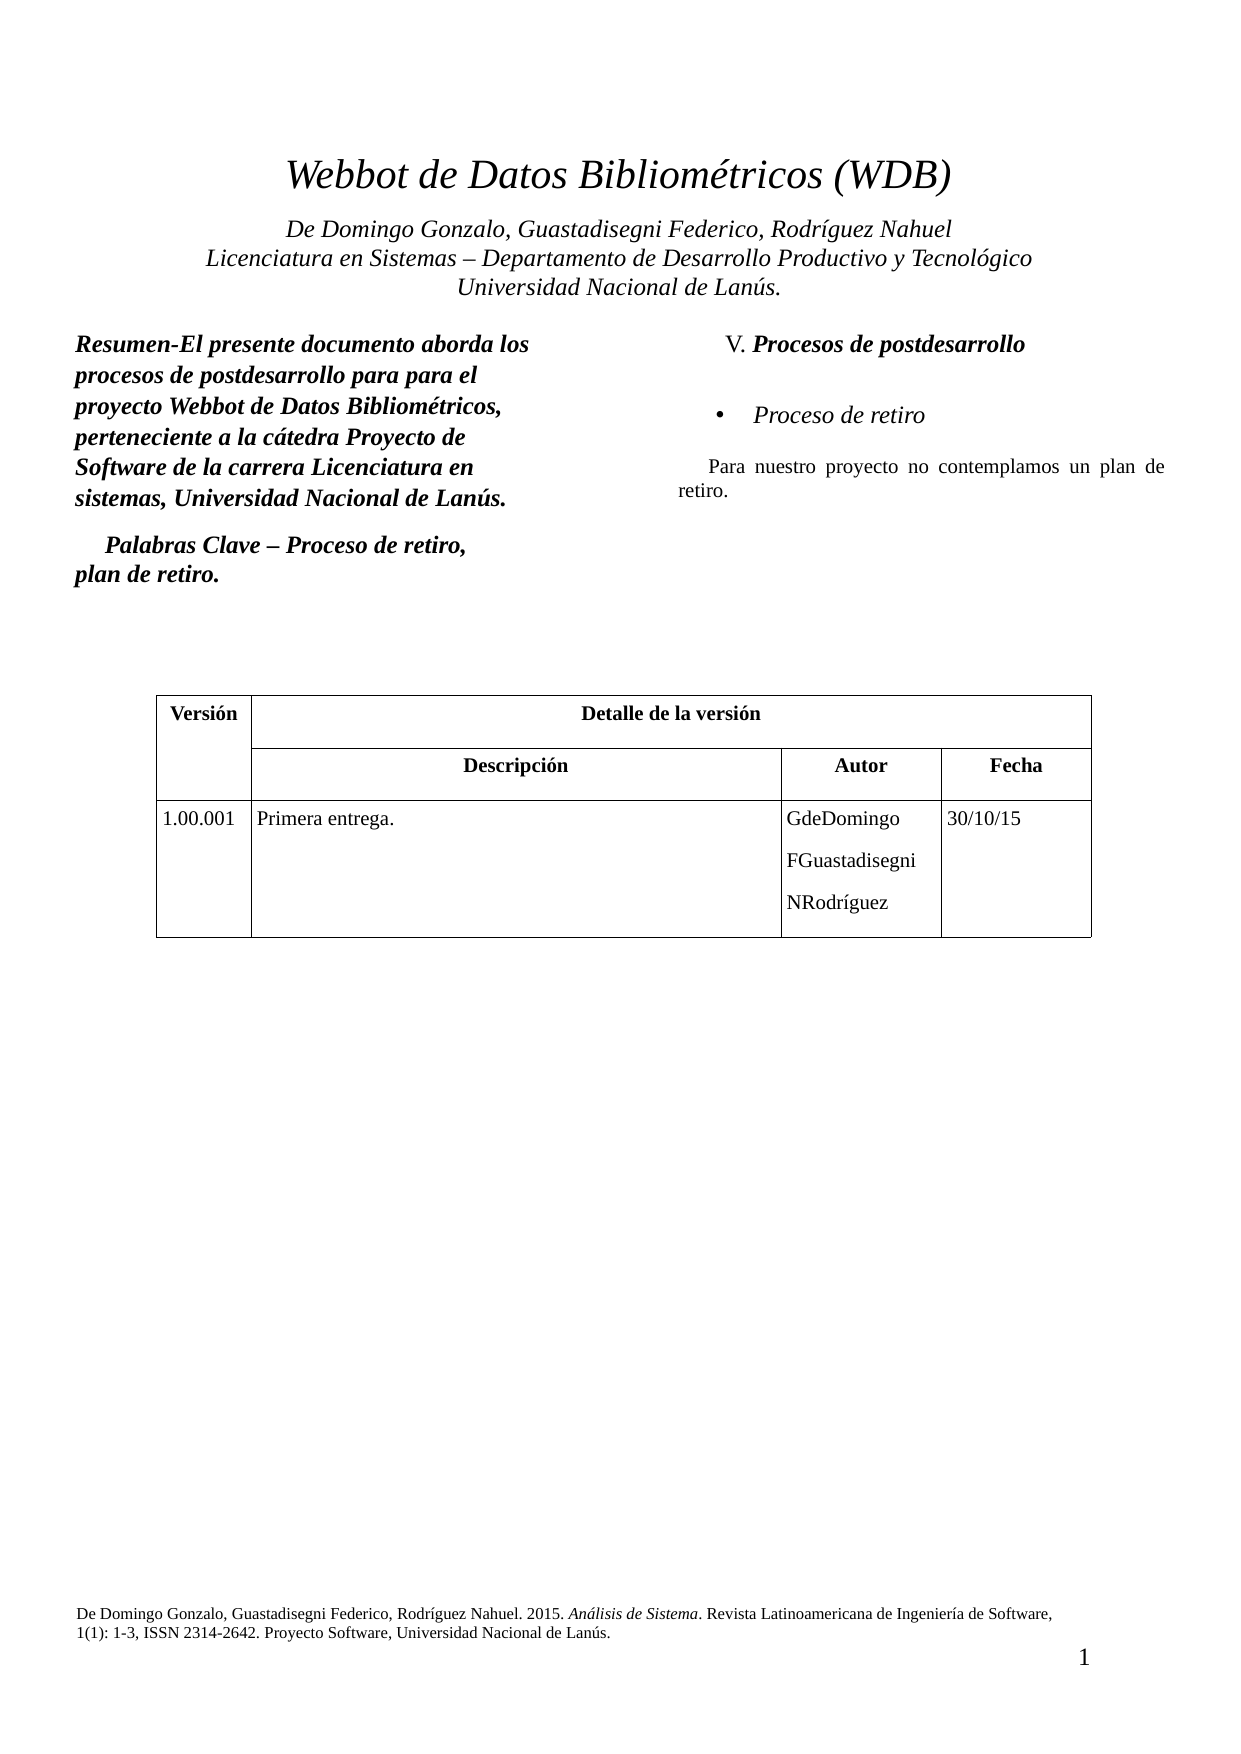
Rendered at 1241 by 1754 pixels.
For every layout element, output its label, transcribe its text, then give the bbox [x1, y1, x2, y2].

table_cell Fecha [942, 749, 1091, 800]
table_cell Primera entrega. [252, 801, 781, 937]
text Licenciatura en Sistemas – Departamento de Desarrollo Productivo y Tecnológico [150, 243, 1090, 272]
text Para nuestro proyecto no contemplamos un plan de retiro. [678, 454, 1165, 502]
list Proceso de retiro [716, 400, 1165, 428]
table_cell 30/10/15 [942, 801, 1091, 937]
table_cell GdeDomingo FGuastadisegni NRodríguez [782, 801, 941, 937]
text Palabras Clave – Proceso de retiro, plan de retiro. [75, 531, 504, 588]
list Procesos de postdesarrollo [722, 329, 1107, 358]
table_header Versión [157, 696, 251, 800]
table_cell Descripción [252, 749, 781, 800]
text Resumen-El presente documento aborda los procesos de postdesarrollo para para el proyecto Webbot de Datos Bibliométricos, perteneciente a la cátedra Proyecto de Software de la carrera Licenciatura en sistemas, Universidad Nacional de Lanús. [75, 329, 562, 512]
text Webbot de Datos Bibliométricos (WDB) [150, 150, 1090, 198]
table_cell Autor [782, 749, 941, 800]
table_header Detalle de la versión [252, 696, 1091, 747]
text De Domingo Gonzalo, Guastadisegni Federico, Rodríguez Nahuel [150, 214, 1090, 243]
table_cell 1.00.001 [157, 801, 251, 937]
text Universidad Nacional de Lanús. [150, 272, 1090, 329]
